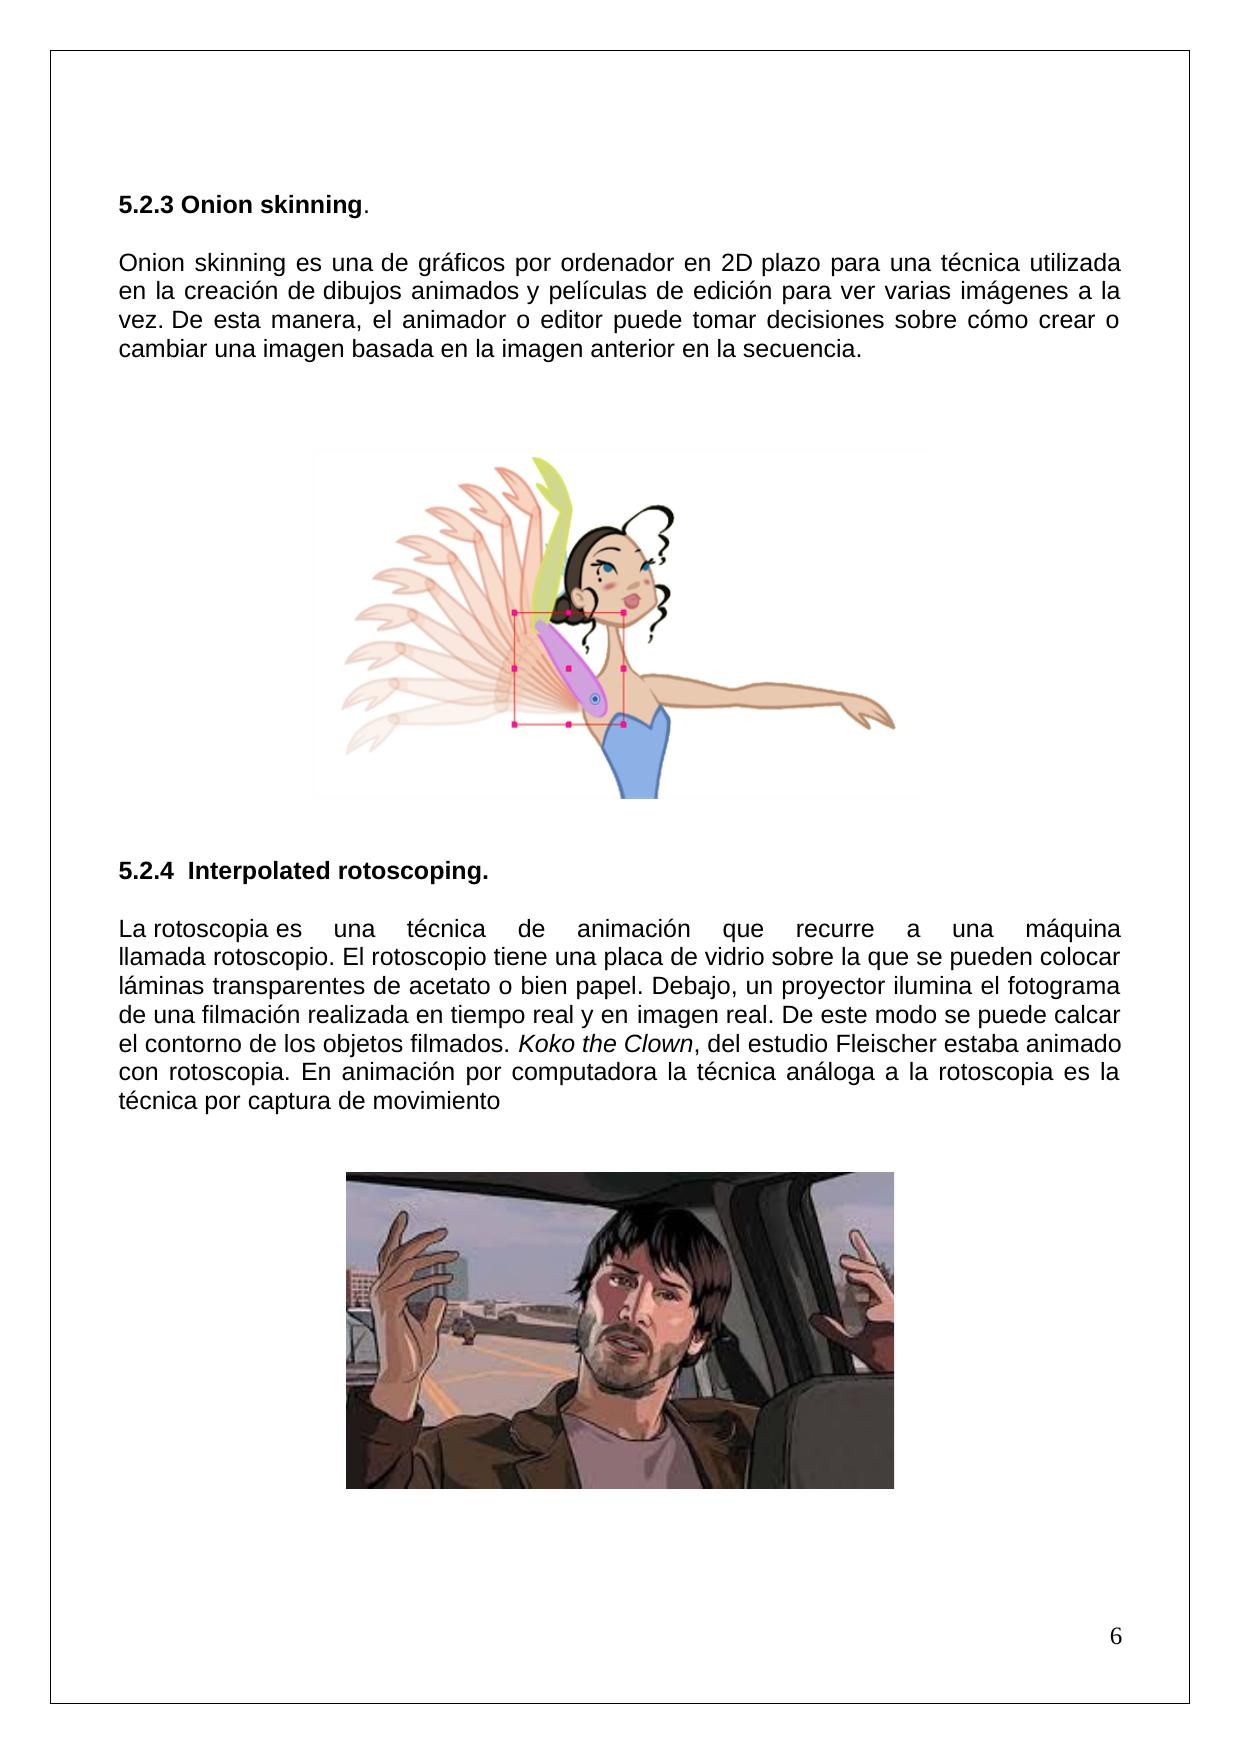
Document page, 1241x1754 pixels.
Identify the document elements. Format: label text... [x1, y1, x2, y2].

text La rotoscopia es una técnica de animación que recurre a una máquina llamada rotoscopio. El rotoscopio tiene una placa de vidrio sobre la que se pueden colocar láminas transparentes de acetato o bien papel. Debajo, un proyector ilumina el fotograma de una filmación realizada en tiempo real y en imagen real. De este modo se puede calcar el contorno de los objetos filmados. Koko the Clown, del estudio Fleischer estaba animado con rotoscopia. En animación por computadora la técnica análoga a la rotoscopia es la técnica por captura de movimiento [118, 913, 1122, 1115]
text 5.2.3 Onion skinning. [118, 190, 1122, 219]
text Onion skinning es una de gráficos por ordenador en 2D plazo para una técnica utilizada en la creación de dibujos animados y películas de edición para ver varias imágenes a la vez. De esta manera, el animador o editor puede tomar decisiones sobre cómo crear o cambiar una imagen basada en la imagen anterior en la secuencia. [118, 247, 1122, 362]
text 5.2.4 Interpolated rotoscoping. [118, 856, 1122, 885]
